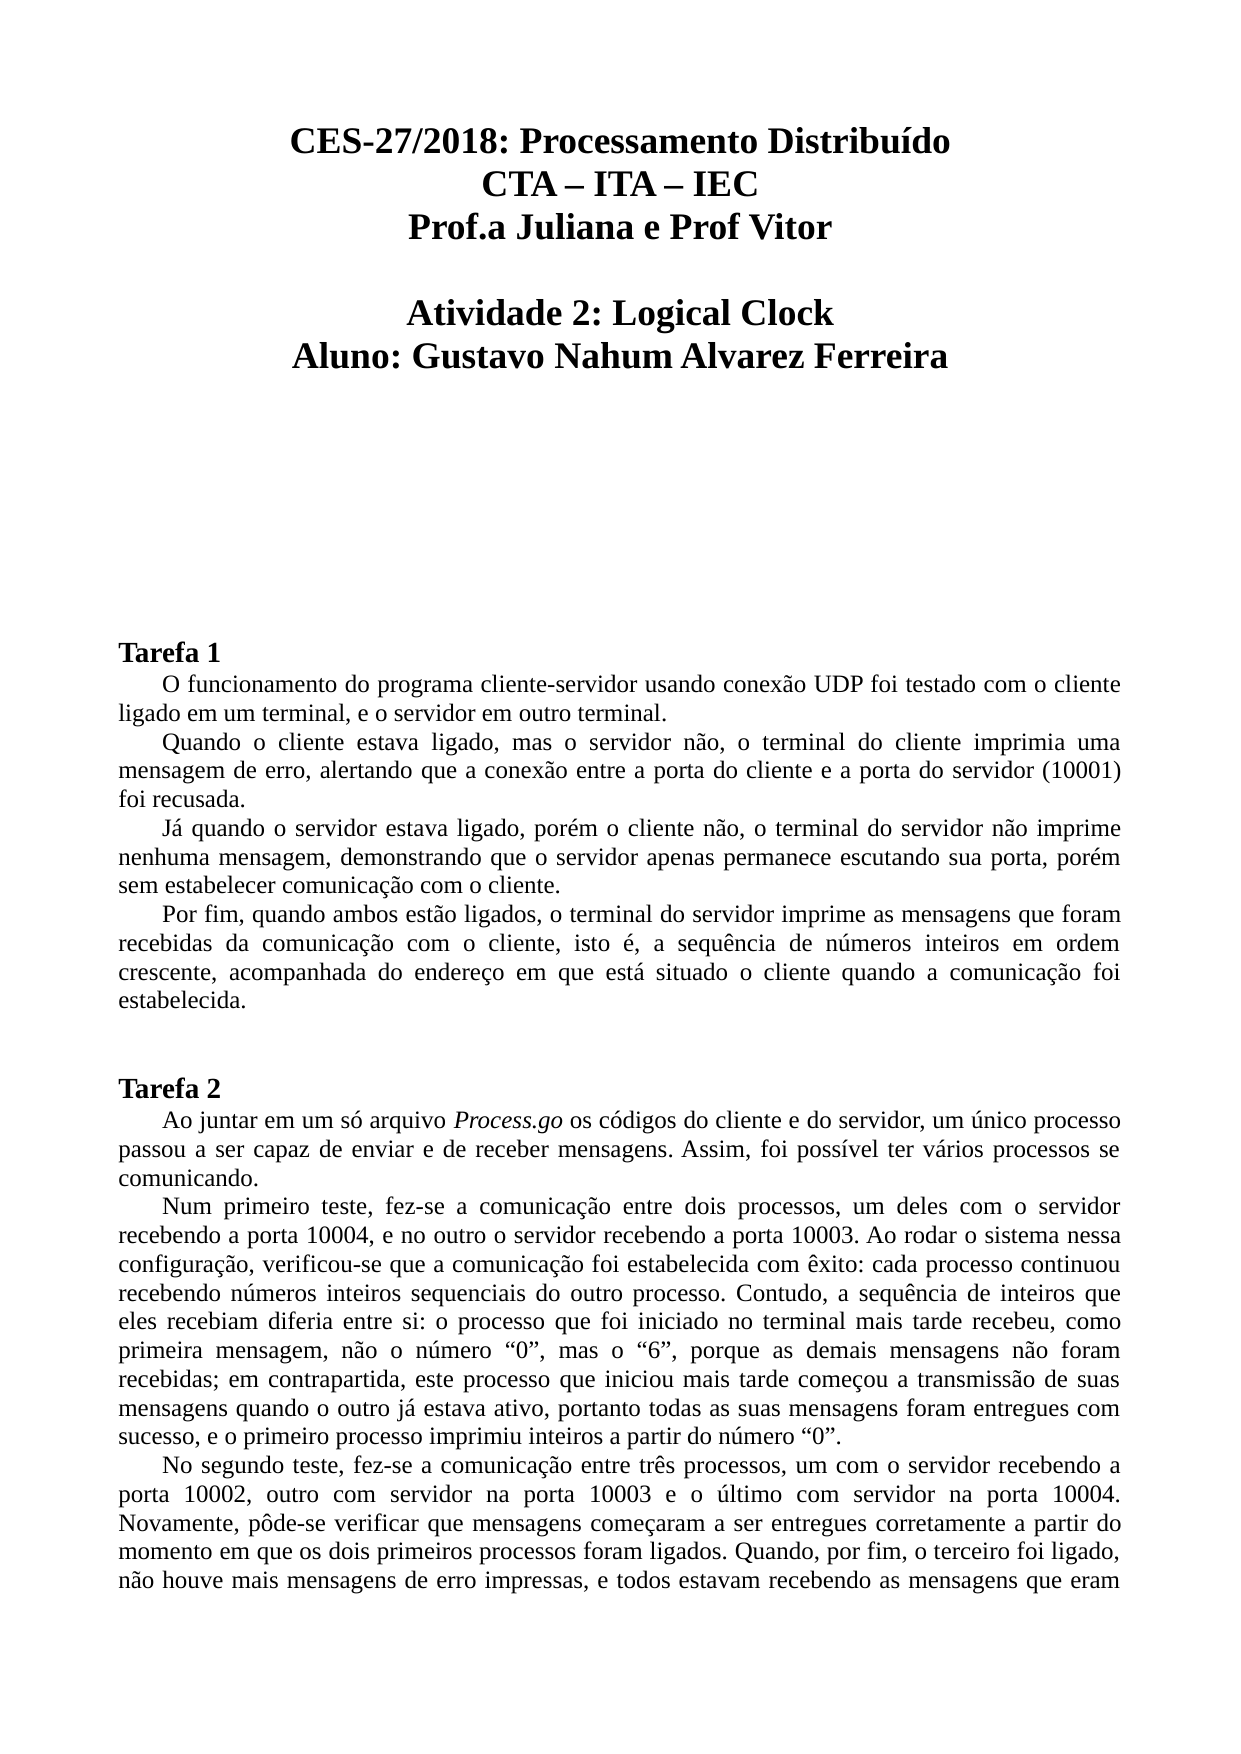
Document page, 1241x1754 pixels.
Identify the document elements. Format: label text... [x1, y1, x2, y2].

text No segundo teste, fez-se a comunicação entre três processos, um com o servidor recebendo a porta 10002, outro com servidor na porta 10003 e o último com servidor na porta 10004. Novamente, pôde-se verificar que mensagens começaram a ser entregues corretamente a partir do momento em que os dois primeiros processos foram ligados. Quando, por fim, o terceiro foi ligado, não houve mais mensagens de erro impressas, e todos estavam recebendo as mensagens que eram [118, 1450, 1122, 1594]
text CTA – ITA – IEC [118, 161, 1122, 204]
text O funcionamento do programa cliente-servidor usando conexão UDP foi testado com o cliente ligado em um terminal, e o servidor em outro terminal. [118, 669, 1122, 727]
text Num primeiro teste, fez-se a comunicação entre dois processos, um deles com o servidor recebendo a porta 10004, e no outro o servidor recebendo a porta 10003. Ao rodar o sistema nessa configuração, verificou-se que a comunicação foi estabelecida com êxito: cada processo continuou recebendo números inteiros sequenciais do outro processo. Contudo, a sequência de inteiros que eles recebiam diferia entre si: o processo que foi iniciado no terminal mais tarde recebeu, como primeira mensagem, não o número “0”, mas o “6”, porque as demais mensagens não foram recebidas; em contrapartida, este processo que iniciou mais tarde começou a transmissão de suas mensagens quando o outro já estava ativo, portanto todas as suas mensagens foram entregues com sucesso, e o primeiro processo imprimiu inteiros a partir do número “0”. [118, 1191, 1122, 1450]
text Tarefa 1 [118, 636, 1122, 669]
text Tarefa 2 [118, 1072, 1122, 1105]
text Atividade 2: Logical Clock [118, 291, 1122, 334]
text Ao juntar em um só arquivo Process.go os códigos do cliente e do servidor, um único processo passou a ser capaz de enviar e de receber mensagens. Assim, foi possível ter vários processos se comunicando. [118, 1105, 1122, 1191]
text Já quando o servidor estava ligado, porém o cliente não, o terminal do servidor não imprime nenhuma mensagem, demonstrando que o servidor apenas permanece escutando sua porta, porém sem estabelecer comunicação com o cliente. [118, 813, 1122, 899]
text Quando o cliente estava ligado, mas o servidor não, o terminal do cliente imprimia uma mensagem de erro, alertando que a conexão entre a porta do cliente e a porta do servidor (10001) foi recusada. [118, 727, 1122, 813]
text Aluno: Gustavo Nahum Alvarez Ferreira [118, 334, 1122, 377]
text CES-27/2018: Processamento Distribuído [118, 118, 1122, 161]
text Prof.a Juliana e Prof Vitor [118, 204, 1122, 247]
text Por fim, quando ambos estão ligados, o terminal do servidor imprime as mensagens que foram recebidas da comunicação com o cliente, isto é, a sequência de números inteiros em ordem crescente, acompanhada do endereço em que está situado o cliente quando a comunicação foi estabelecida. [118, 899, 1122, 1014]
